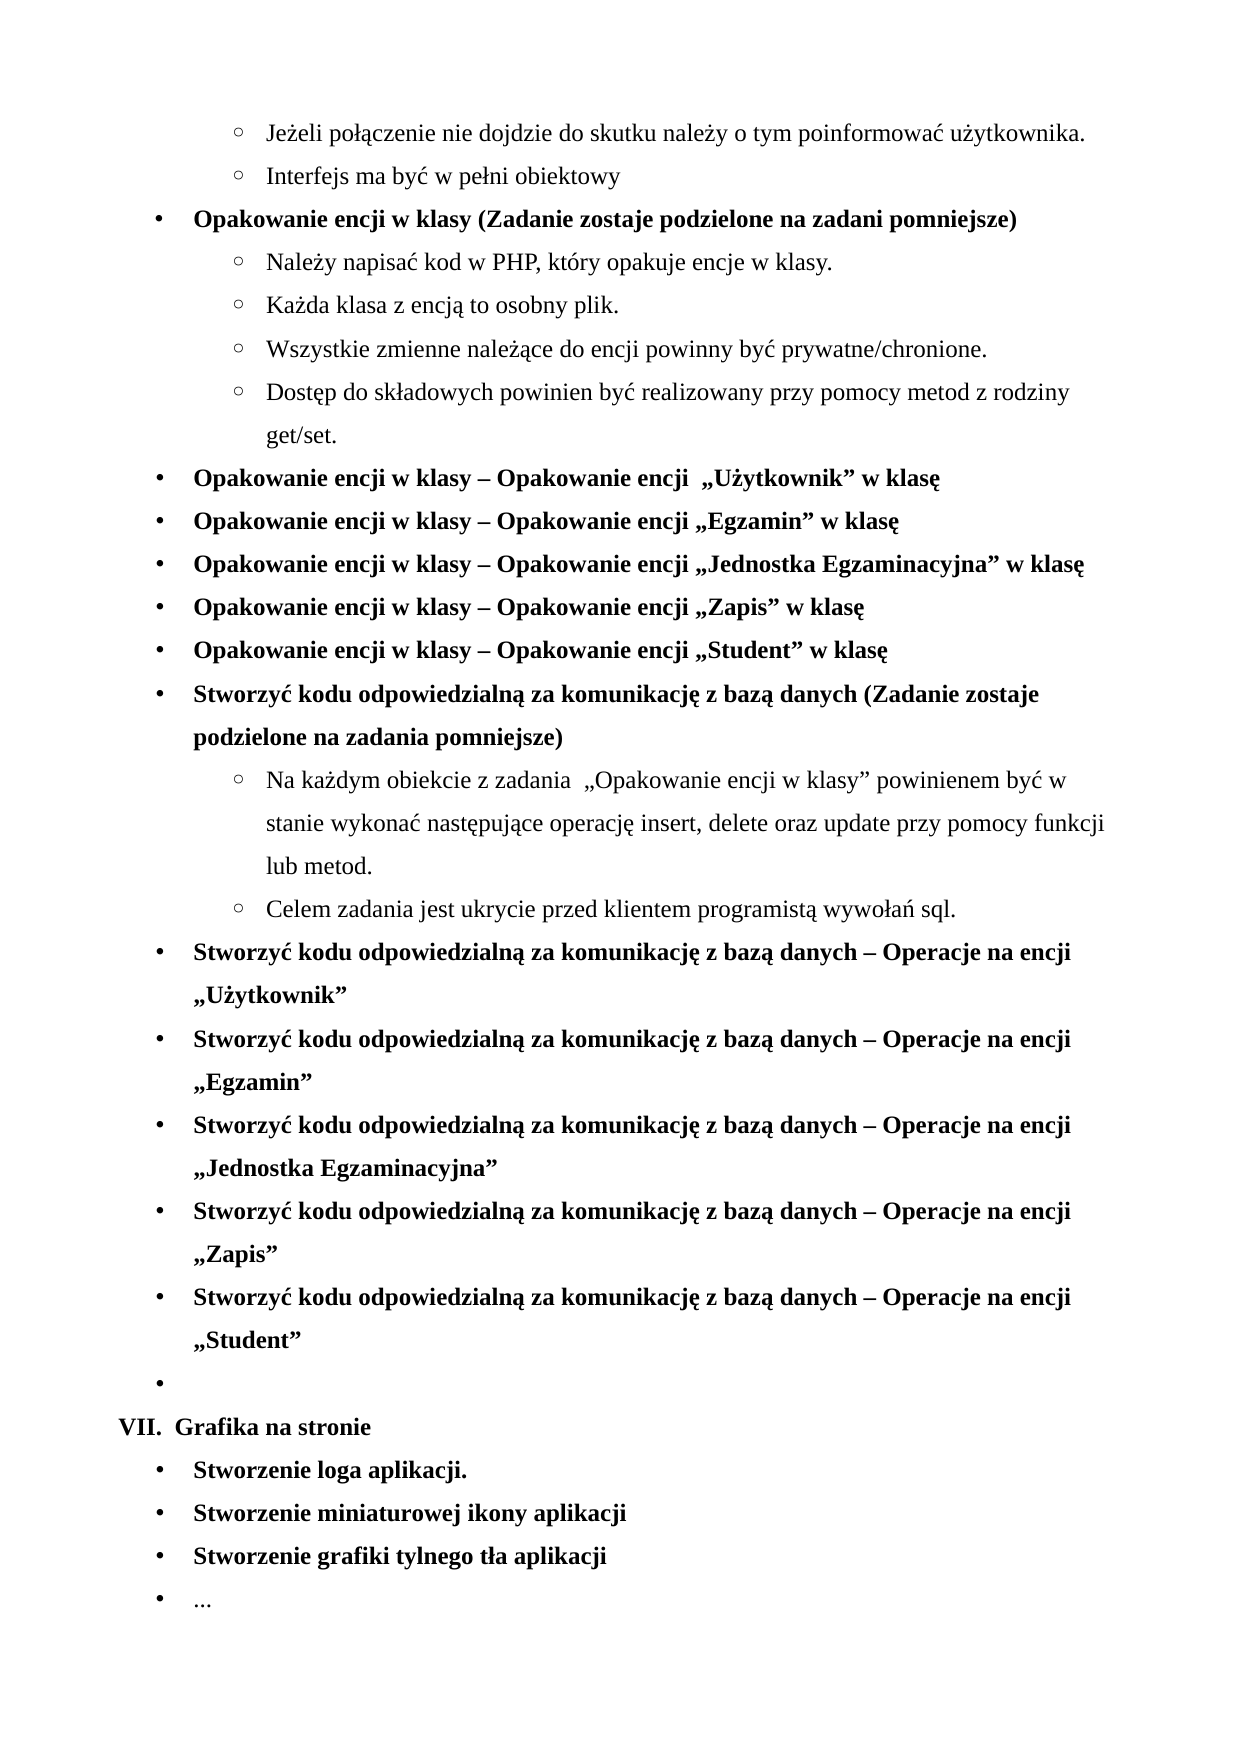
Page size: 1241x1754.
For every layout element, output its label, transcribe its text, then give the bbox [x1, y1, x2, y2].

list Celem zadania jest ukrycie przed klientem programistą wywołań sql. [228, 894, 1122, 923]
list Opakowanie encji w klasy (Zadanie zostaje podzielone na zadani pomniejsze) [154, 204, 1122, 233]
list Stworzyć kodu odpowiedzialną za komunikację z bazą danych – Operacje na encji „Użytkownik” [156, 937, 1122, 1009]
list Opakowanie encji w klasy – Opakowanie encji „Jednostka Egzaminacyjna” w klasę [156, 549, 1122, 578]
list Jeżeli połączenie nie dojdzie do skutku należy o tym poinformować użytkownika. [228, 118, 1122, 147]
list Dostęp do składowych powinien być realizowany przy pomocy metod z rodziny get/set. [228, 377, 1122, 449]
list Na każdym obiekcie z zadania „Opakowanie encji w klasy” powinienem być w stanie wykonać następujące operację insert, delete oraz update przy pomocy funkcji lub metod. [228, 765, 1122, 880]
list Interfejs ma być w pełni obiektowy [228, 161, 1122, 190]
list Opakowanie encji w klasy – Opakowanie encji „Zapis” w klasę [156, 592, 1122, 621]
list Stworzyć kodu odpowiedzialną za komunikację z bazą danych – Operacje na encji „Jednostka Egzaminacyjna” [156, 1110, 1122, 1182]
text VII. Grafika na stronie [118, 1412, 1122, 1441]
list Każda klasa z encją to osobny plik. [228, 291, 1122, 319]
list Należy napisać kod w PHP, który opakuje encje w klasy. [228, 247, 1122, 276]
list Opakowanie encji w klasy – Opakowanie encji „Użytkownik” w klasę [156, 463, 1122, 492]
list Stworzenie miniaturowej ikony aplikacji [156, 1498, 1122, 1527]
list Opakowanie encji w klasy – Opakowanie encji „Student” w klasę [156, 636, 1122, 664]
list Stworzyć kodu odpowiedzialną za komunikację z bazą danych – Operacje na encji „Egzamin” [156, 1024, 1122, 1096]
list Wszystkie zmienne należące do encji powinny być prywatne/chronione. [228, 334, 1122, 362]
list Stworzyć kodu odpowiedzialną za komunikację z bazą danych – Operacje na encji „Student” [156, 1282, 1122, 1354]
list ... [156, 1584, 1122, 1613]
list Stworzenie loga aplikacji. [156, 1455, 1122, 1484]
list Stworzyć kodu odpowiedzialną za komunikację z bazą danych – Operacje na encji „Zapis” [156, 1196, 1122, 1268]
list Stworzyć kodu odpowiedzialną za komunikację z bazą danych (Zadanie zostaje podzielone na zadania pomniejsze) [156, 679, 1122, 751]
list Stworzenie grafiki tylnego tła aplikacji [156, 1541, 1122, 1570]
list Opakowanie encji w klasy – Opakowanie encji „Egzamin” w klasę [156, 506, 1122, 535]
